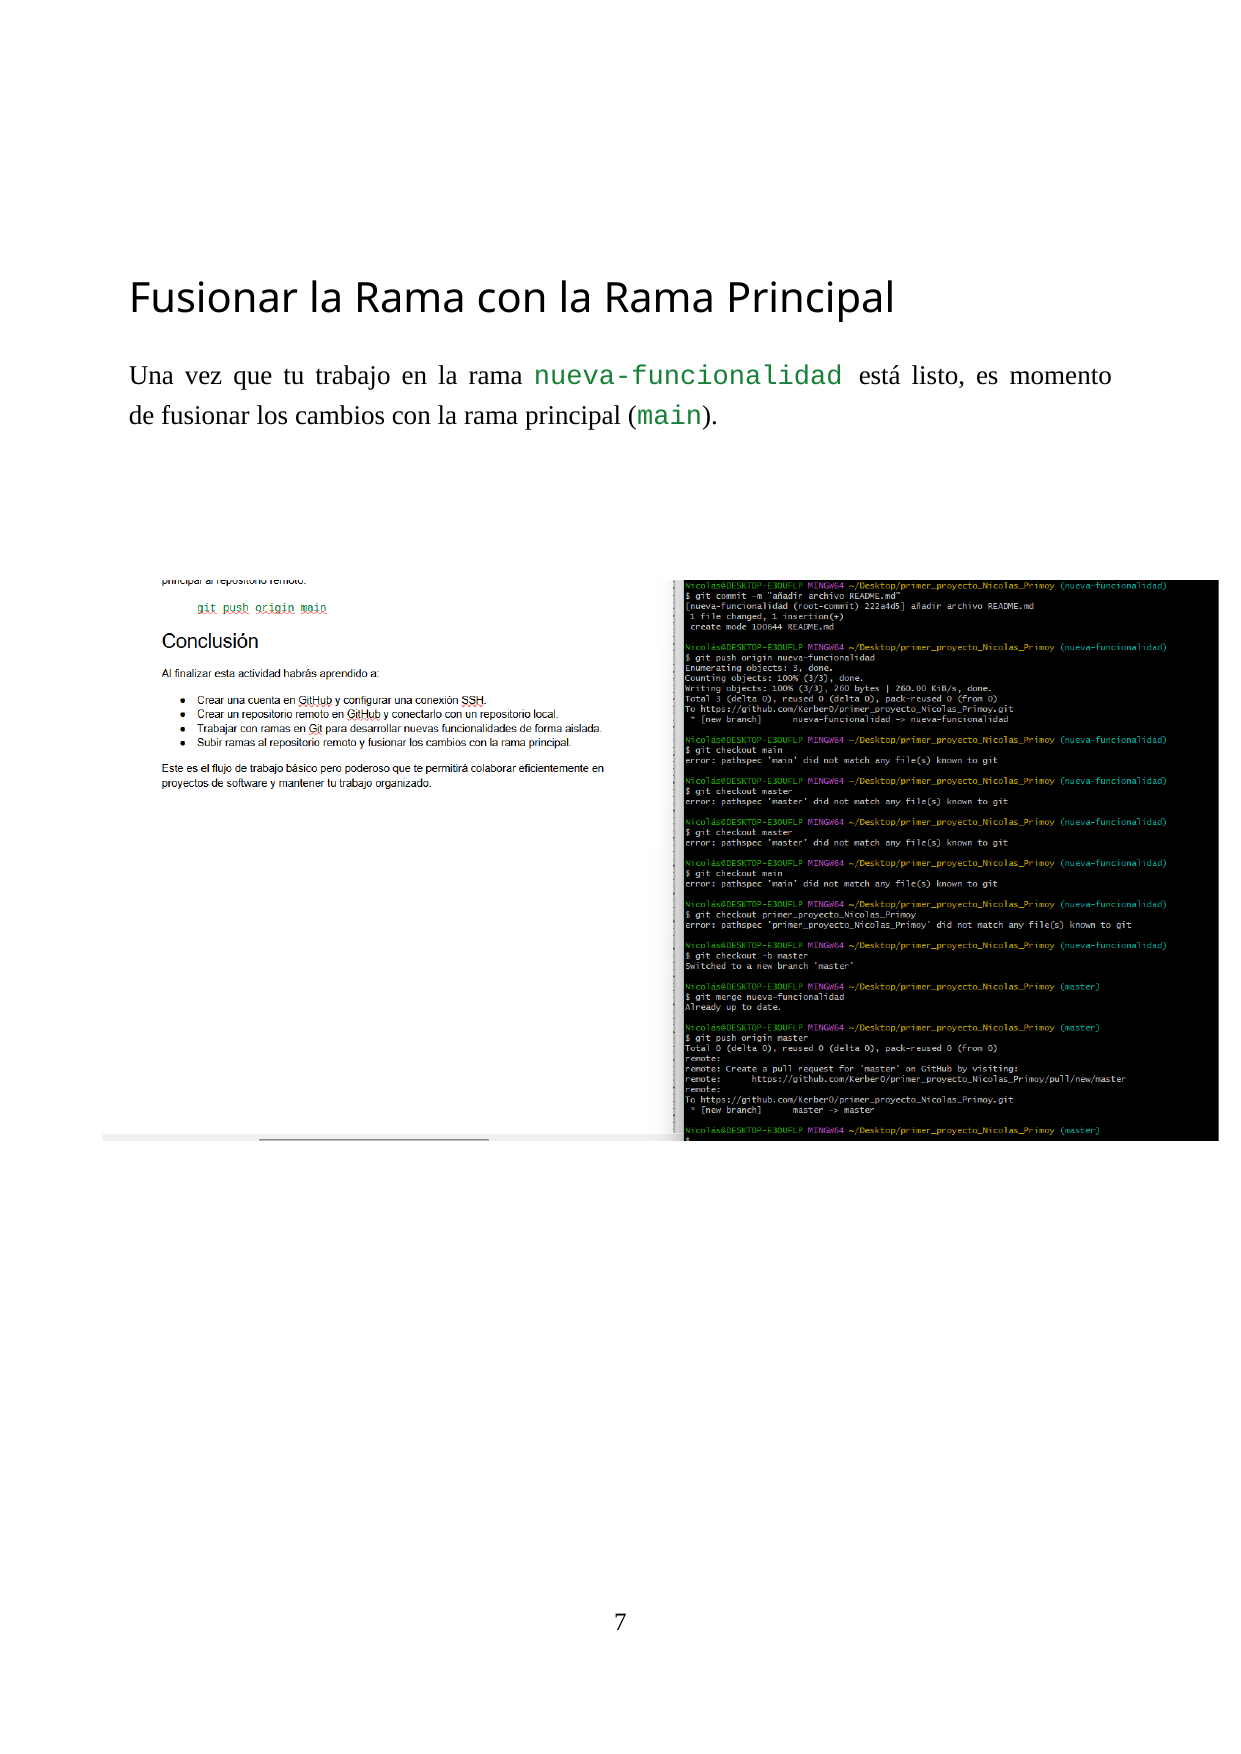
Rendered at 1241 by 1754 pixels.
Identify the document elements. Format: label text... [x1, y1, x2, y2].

subtitle Fusionar la Rama con la Rama Principal [128, 268, 1122, 324]
text Una vez que tu trabajo en la rama nueva-funcionalidad está listo, es momento de fusionar los cambios con la rama principal (main). [128, 359, 1122, 433]
picture [102, 580, 1219, 1141]
